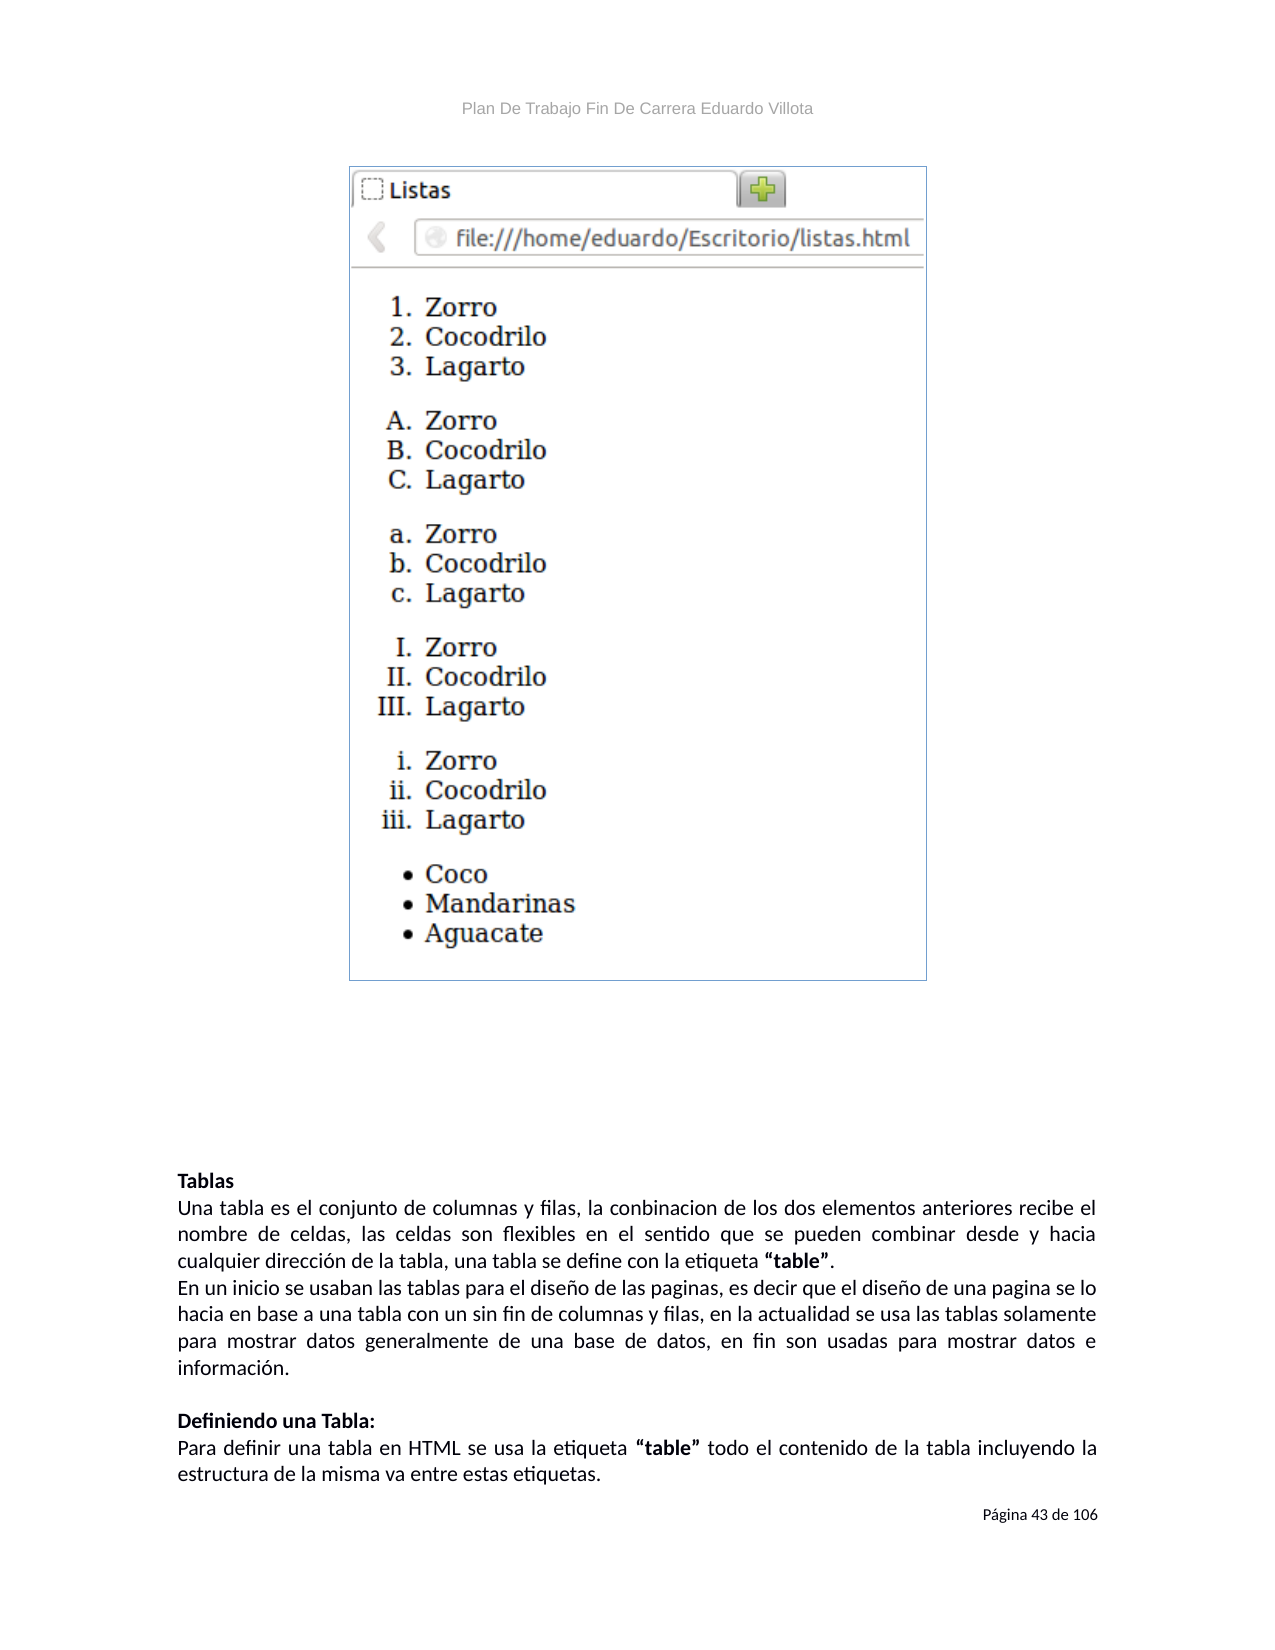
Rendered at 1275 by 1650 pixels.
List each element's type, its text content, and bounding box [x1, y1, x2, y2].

text Una tabla es el conjunto de columnas y filas, la conbinacion de los dos elementos anteriores recibe el nombre de celdas, las celdas son flexibles en el sentido que se pueden combinar desde y hacia cualquier dirección de la tabla, una tabla se define con la etiqueta “table”. [177, 1194, 1098, 1274]
text En un inicio se usaban las tablas para el diseño de las paginas, es decir que el diseño de una pagina se lo hacia en base a una tabla con un sin fin de columnas y filas, en la actualidad se usa las tablas solamente para mostrar datos generalmente de una base de datos, en fin son usadas para mostrar datos e información. [177, 1274, 1098, 1380]
picture [351, 169, 924, 978]
text Tablas [177, 1167, 1098, 1194]
text Para definir una tabla en HTML se usa la etiqueta “table” todo el contenido de la tabla incluyendo la estructura de la misma va entre estas etiquetas. [177, 1434, 1098, 1487]
text Definiendo una Tabla: [177, 1407, 1098, 1434]
